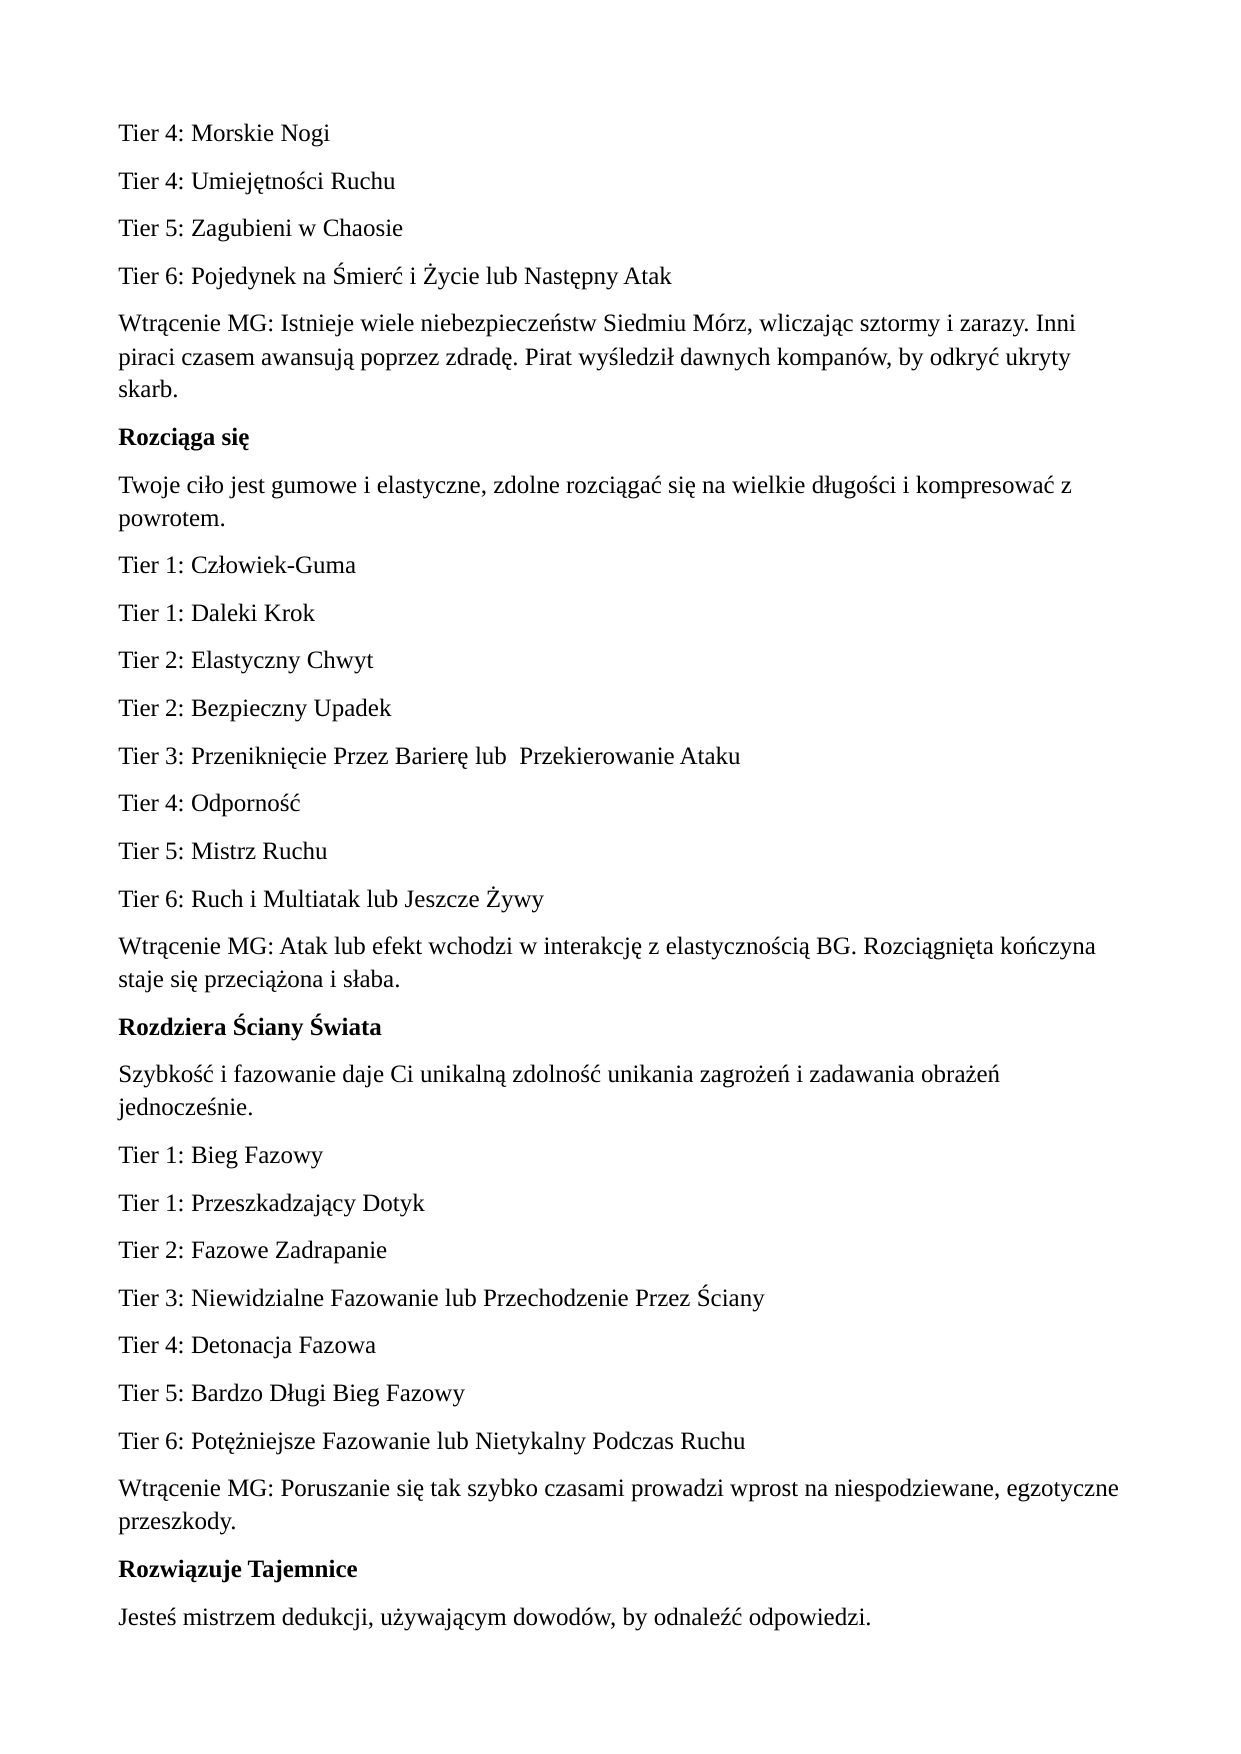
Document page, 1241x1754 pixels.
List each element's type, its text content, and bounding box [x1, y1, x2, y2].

text Jesteś mistrzem dedukcji, używającym dowodów, by odnaleźć odpowiedzi. [118, 1602, 1122, 1630]
text Tier 1: Daleki Krok [118, 598, 1122, 627]
text Tier 6: Potężniejsze Fazowanie lub Nietykalny Podczas Ruchu [118, 1426, 1122, 1454]
text Wtrącenie MG: Istnieje wiele niebezpieczeństw Siedmiu Mórz, wliczając sztormy i zarazy. Inni piraci czasem awansują poprzez zdradę. Pirat wyśledził dawnych kompanów, by odkryć ukryty skarb. [118, 308, 1122, 403]
text Tier 6: Pojedynek na Śmierć i Życie lub Następny Atak [118, 261, 1122, 290]
text Rozwiązuje Tajemnice [118, 1554, 1122, 1583]
text Tier 2: Elastyczny Chwyt [118, 646, 1122, 674]
text Tier 5: Zagubieni w Chaosie [118, 213, 1122, 242]
text Tier 4: Morskie Nogi [118, 118, 1122, 147]
text Tier 2: Fazowe Zadrapanie [118, 1235, 1122, 1264]
text Tier 6: Ruch i Multiatak lub Jeszcze Żywy [118, 884, 1122, 912]
text Tier 1: Przeszkadzający Dotyk [118, 1188, 1122, 1216]
text Rozdziera Ściany Świata [118, 1012, 1122, 1041]
text Tier 5: Bardzo Długi Bieg Fazowy [118, 1378, 1122, 1407]
text Tier 2: Bezpieczny Upadek [118, 693, 1122, 722]
text Tier 4: Umiejętności Ruchu [118, 166, 1122, 194]
text Wtrącenie MG: Atak lub efekt wchodzi w interakcję z elastycznością BG. Rozciągnięta kończyna staje się przeciążona i słaba. [118, 931, 1122, 993]
text Tier 4: Odporność [118, 788, 1122, 817]
text Tier 3: Przeniknięcie Przez Barierę lub Przekierowanie Ataku [118, 741, 1122, 769]
text Twoje ciło jest gumowe i elastyczne, zdolne rozciągać się na wielkie długości i kompresować z powrotem. [118, 470, 1122, 532]
text Tier 1: Bieg Fazowy [118, 1140, 1122, 1169]
text Tier 4: Detonacja Fazowa [118, 1331, 1122, 1359]
text Tier 1: Człowiek-Guma [118, 550, 1122, 579]
text Tier 5: Mistrz Ruchu [118, 836, 1122, 865]
text Tier 3: Niewidzialne Fazowanie lub Przechodzenie Przez Ściany [118, 1283, 1122, 1312]
text Wtrącenie MG: Poruszanie się tak szybko czasami prowadzi wprost na niespodziewane, egzotyczne przeszkody. [118, 1473, 1122, 1535]
text Szybkość i fazowanie daje Ci unikalną zdolność unikania zagrożeń i zadawania obrażeń jednocześnie. [118, 1059, 1122, 1121]
text Rozciąga się [118, 422, 1122, 451]
